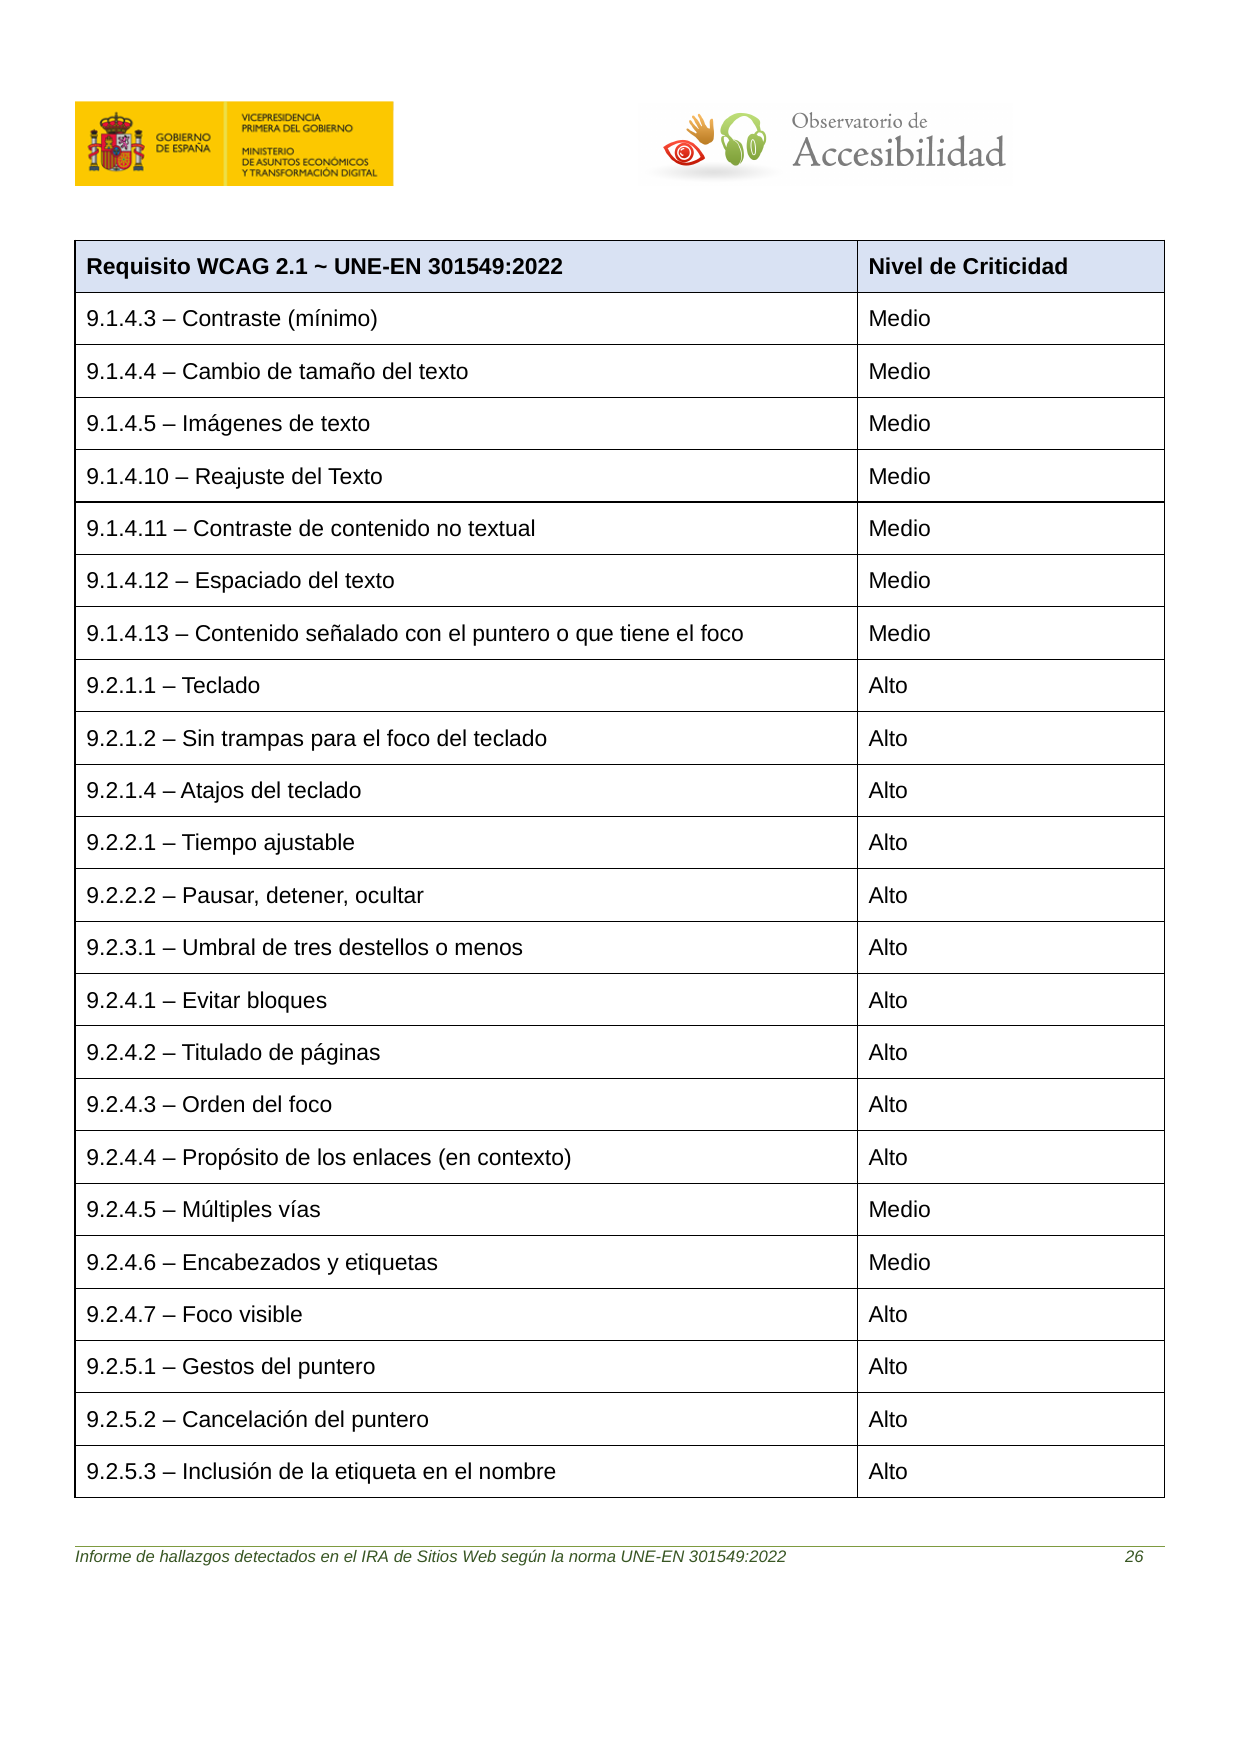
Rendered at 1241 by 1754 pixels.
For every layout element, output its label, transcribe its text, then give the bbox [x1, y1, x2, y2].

table_cell 9.2.4.6 – Encabezados y etiquetas [76, 1236, 857, 1287]
table_cell 9.1.4.13 – Contenido señalado con el puntero o que tiene el foco [76, 607, 857, 659]
table_cell 9.2.4.1 – Evitar bloques [76, 974, 857, 1025]
table_cell Alto [858, 712, 1164, 763]
table_cell 9.2.4.5 – Múltiples vías [76, 1184, 857, 1235]
table_cell 9.1.4.11 – Contraste de contenido no textual [76, 503, 857, 554]
table_cell 9.2.4.7 – Foco visible [76, 1289, 857, 1340]
table_cell Medio [858, 1184, 1164, 1235]
table_cell 9.2.3.1 – Umbral de tres destellos o menos [76, 922, 857, 973]
table_cell Alto [858, 817, 1164, 868]
table_cell Medio [858, 345, 1164, 397]
table_header Nivel de Criticidad [858, 241, 1164, 292]
table_cell Medio [858, 293, 1164, 344]
table_cell Medio [858, 1236, 1164, 1287]
table_cell 9.2.2.2 – Pausar, detener, ocultar [76, 869, 857, 921]
table_cell Alto [858, 1026, 1164, 1078]
table_cell Alto [858, 1079, 1164, 1130]
table_cell Alto [858, 869, 1164, 921]
table_cell 9.1.4.10 – Reajuste del Texto [76, 450, 857, 501]
table_cell Alto [858, 1393, 1164, 1444]
table_cell Medio [858, 398, 1164, 449]
table_cell 9.2.1.2 – Sin trampas para el foco del teclado [76, 712, 857, 763]
table_cell 9.2.5.3 – Inclusión de la etiqueta en el nombre [76, 1446, 857, 1497]
table_cell Alto [858, 922, 1164, 973]
table_cell Medio [858, 555, 1164, 606]
table_cell Alto [858, 1446, 1164, 1497]
table_cell Alto [858, 765, 1164, 816]
table_cell 9.1.4.4 – Cambio de tamaño del texto [76, 345, 857, 397]
table_cell 9.2.5.1 – Gestos del puntero [76, 1341, 857, 1392]
table_cell 9.2.5.2 – Cancelación del puntero [76, 1393, 857, 1444]
table_header Requisito WCAG 2.1 ~ UNE-EN 301549:2022 [76, 241, 857, 292]
table_cell 9.2.4.4 – Propósito de los enlaces (en contexto) [76, 1131, 857, 1183]
picture [75, 101, 394, 186]
table_cell 9.1.4.12 – Espaciado del texto [76, 555, 857, 606]
table_cell Alto [858, 1289, 1164, 1340]
table_cell 9.2.2.1 – Tiempo ajustable [76, 817, 857, 868]
table_cell 9.1.4.5 – Imágenes de texto [76, 398, 857, 449]
table_cell 9.2.4.2 – Titulado de páginas [76, 1026, 857, 1078]
table_cell Alto [858, 974, 1164, 1025]
table_cell Medio [858, 450, 1164, 501]
table_cell Medio [858, 607, 1164, 659]
table_cell Medio [858, 503, 1164, 554]
table_cell 9.2.1.1 – Teclado [76, 660, 857, 711]
table_cell 9.1.4.3 – Contraste (mínimo) [76, 293, 857, 344]
picture [637, 103, 1013, 186]
table_cell 9.2.1.4 – Atajos del teclado [76, 765, 857, 816]
table_cell Alto [858, 1341, 1164, 1392]
table_cell 9.2.4.3 – Orden del foco [76, 1079, 857, 1130]
table_cell Alto [858, 1131, 1164, 1183]
table_cell Alto [858, 660, 1164, 711]
